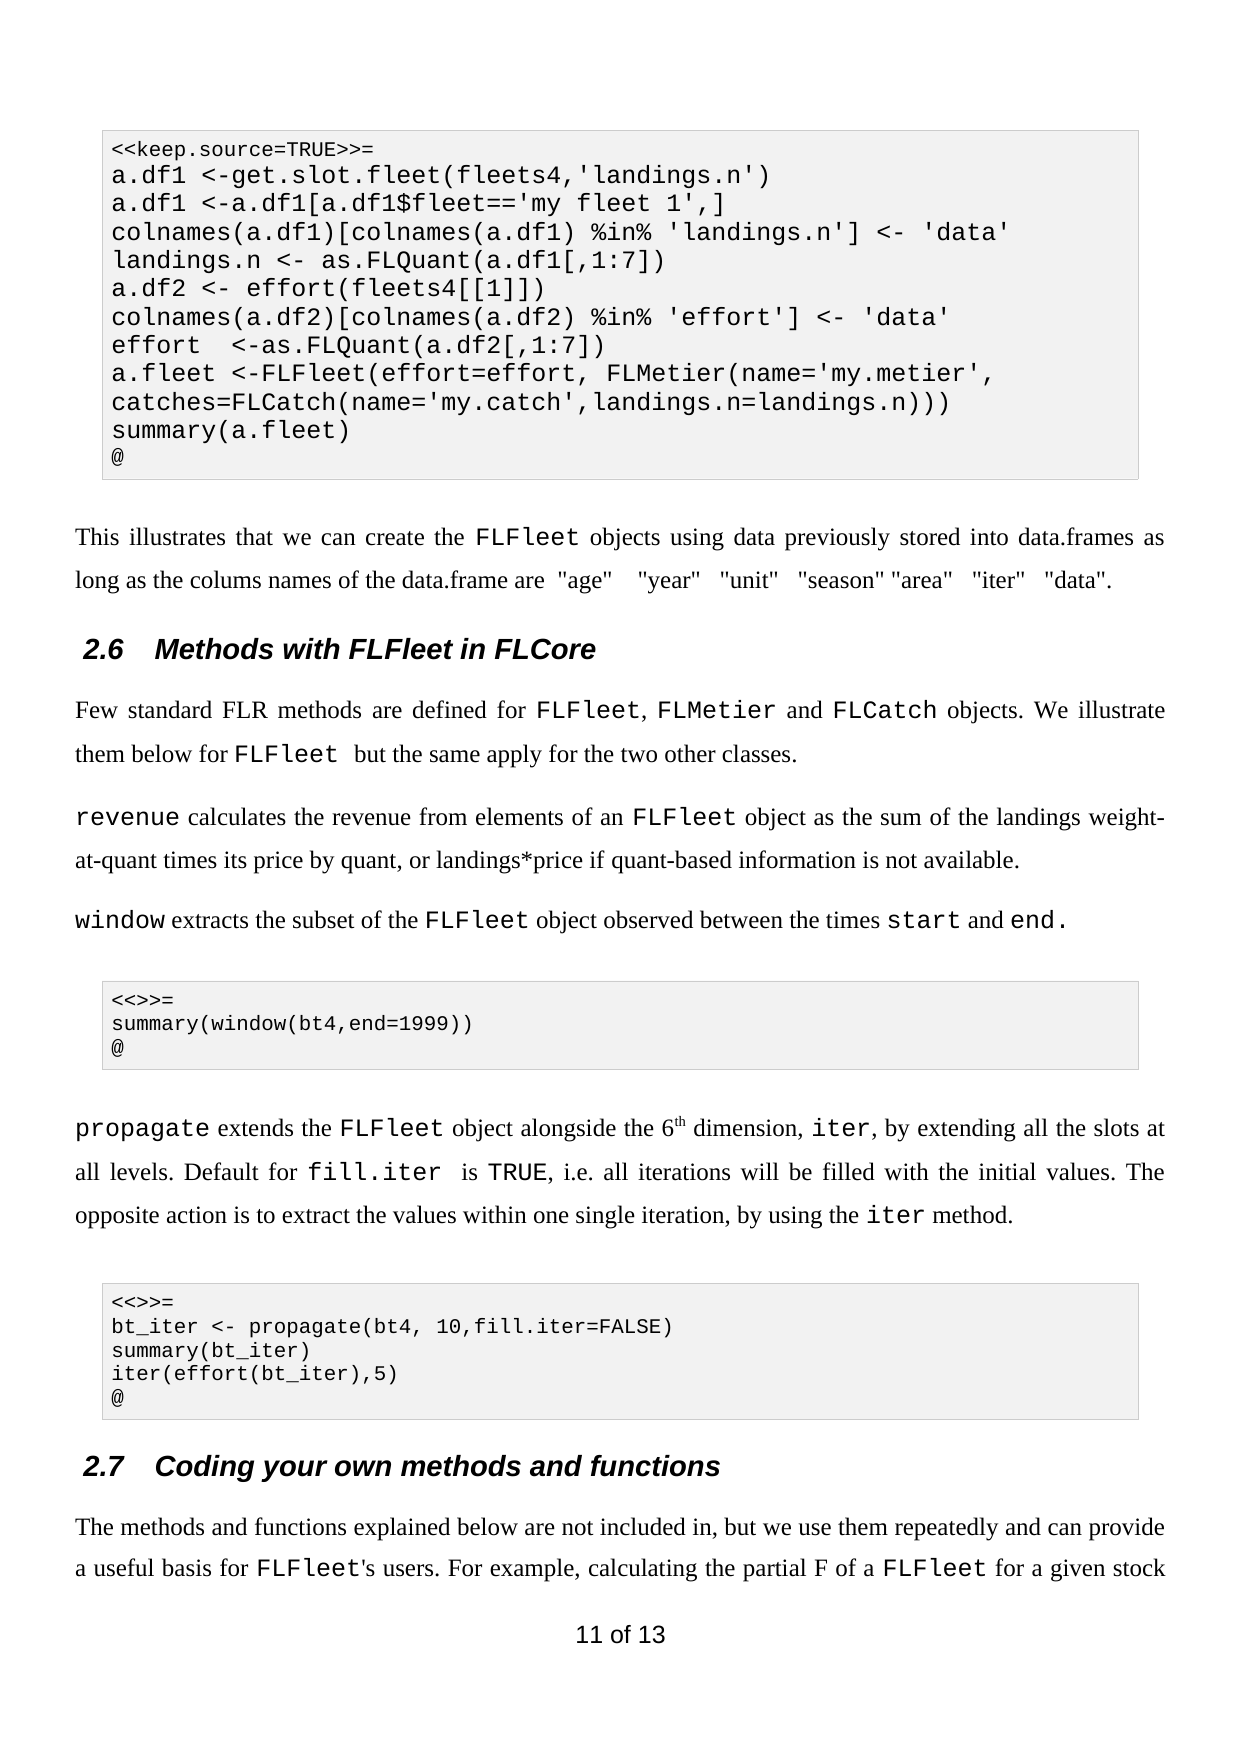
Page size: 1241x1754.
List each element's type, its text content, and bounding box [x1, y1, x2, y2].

text effort <-as.FLQuant(a.df2[,1:7]) [111, 333, 1129, 361]
text colnames(a.df1)[colnames(a.df1) %in% 'landings.n'] <- 'data' [111, 219, 1129, 248]
text <<>>= [111, 990, 1129, 1013]
subtitle Coding your own methods and functions [75, 1271, 1166, 1482]
text The methods and functions explained below are not included in, but we use them repeatedly and can provide a useful basis for FLFleet's users. For example, calculating the partial F of a FLFleet for a given stock [75, 1513, 1166, 1584]
text window extracts the subset of the FLFleet object observed between the times start and end. [75, 906, 1166, 936]
text colnames(a.df2)[colnames(a.df2) %in% 'effort'] <- 'data' [111, 304, 1129, 333]
text summary(bt_iter) [111, 1339, 1129, 1363]
text @ [111, 446, 1129, 470]
text propagate extends the FLFleet object alongside the 6th dimension, iter, by extending all the slots at all levels. Default for fill.iter is TRUE, i.e. all iterations will be filled with the initial values. The opposite action is to extract the values within one single iteration, by using the iter method. [75, 969, 1166, 1231]
text revenue calculates the revenue from elements of an FLFleet object as the sum of the landings weight-at-quant times its price by quant, or landings*price if quant-based information is not available. [75, 803, 1166, 874]
text a.df2 <- effort(fleets4[[1]]) [111, 276, 1129, 304]
text summary(a.fleet) [111, 418, 1129, 446]
text summary(window(bt4,end=1999)) [111, 1013, 1129, 1037]
text @ [111, 1387, 1129, 1411]
text This illustrates that we can create the FLFleet objects using data previously stored into data.frames as long as the colums names of the data.frame are "age" "year" "unit" "season" "area" "iter" "data". [75, 118, 1166, 594]
text <<keep.source=TRUE>>= [111, 139, 1129, 163]
text iter(effort(bt_iter),5) [111, 1363, 1129, 1387]
text @ [111, 1037, 1129, 1061]
text bt_iter <- propagate(bt4, 10,fill.iter=FALSE) [111, 1316, 1129, 1339]
text landings.n <- as.FLQuant(a.df1[,1:7]) [111, 248, 1129, 276]
text a.df1 <-a.df1[a.df1$fleet=='my fleet 1',] [111, 191, 1129, 219]
text a.df1 <-get.slot.fleet(fleets4,'landings.n') [111, 163, 1129, 191]
text a.fleet <-FLFleet(effort=effort, FLMetier(name='my.metier', catches=FLCatch(name='my.catch',landings.n=landings.n))) [111, 361, 1129, 418]
text Few standard FLR methods are defined for FLFleet, FLMetier and FLCatch objects. We illustrate them below for FLFleet but the same apply for the two other classes. [75, 696, 1166, 770]
text <<>>= [111, 1292, 1129, 1316]
subtitle Methods with FLFleet in FLCore [75, 633, 1166, 666]
